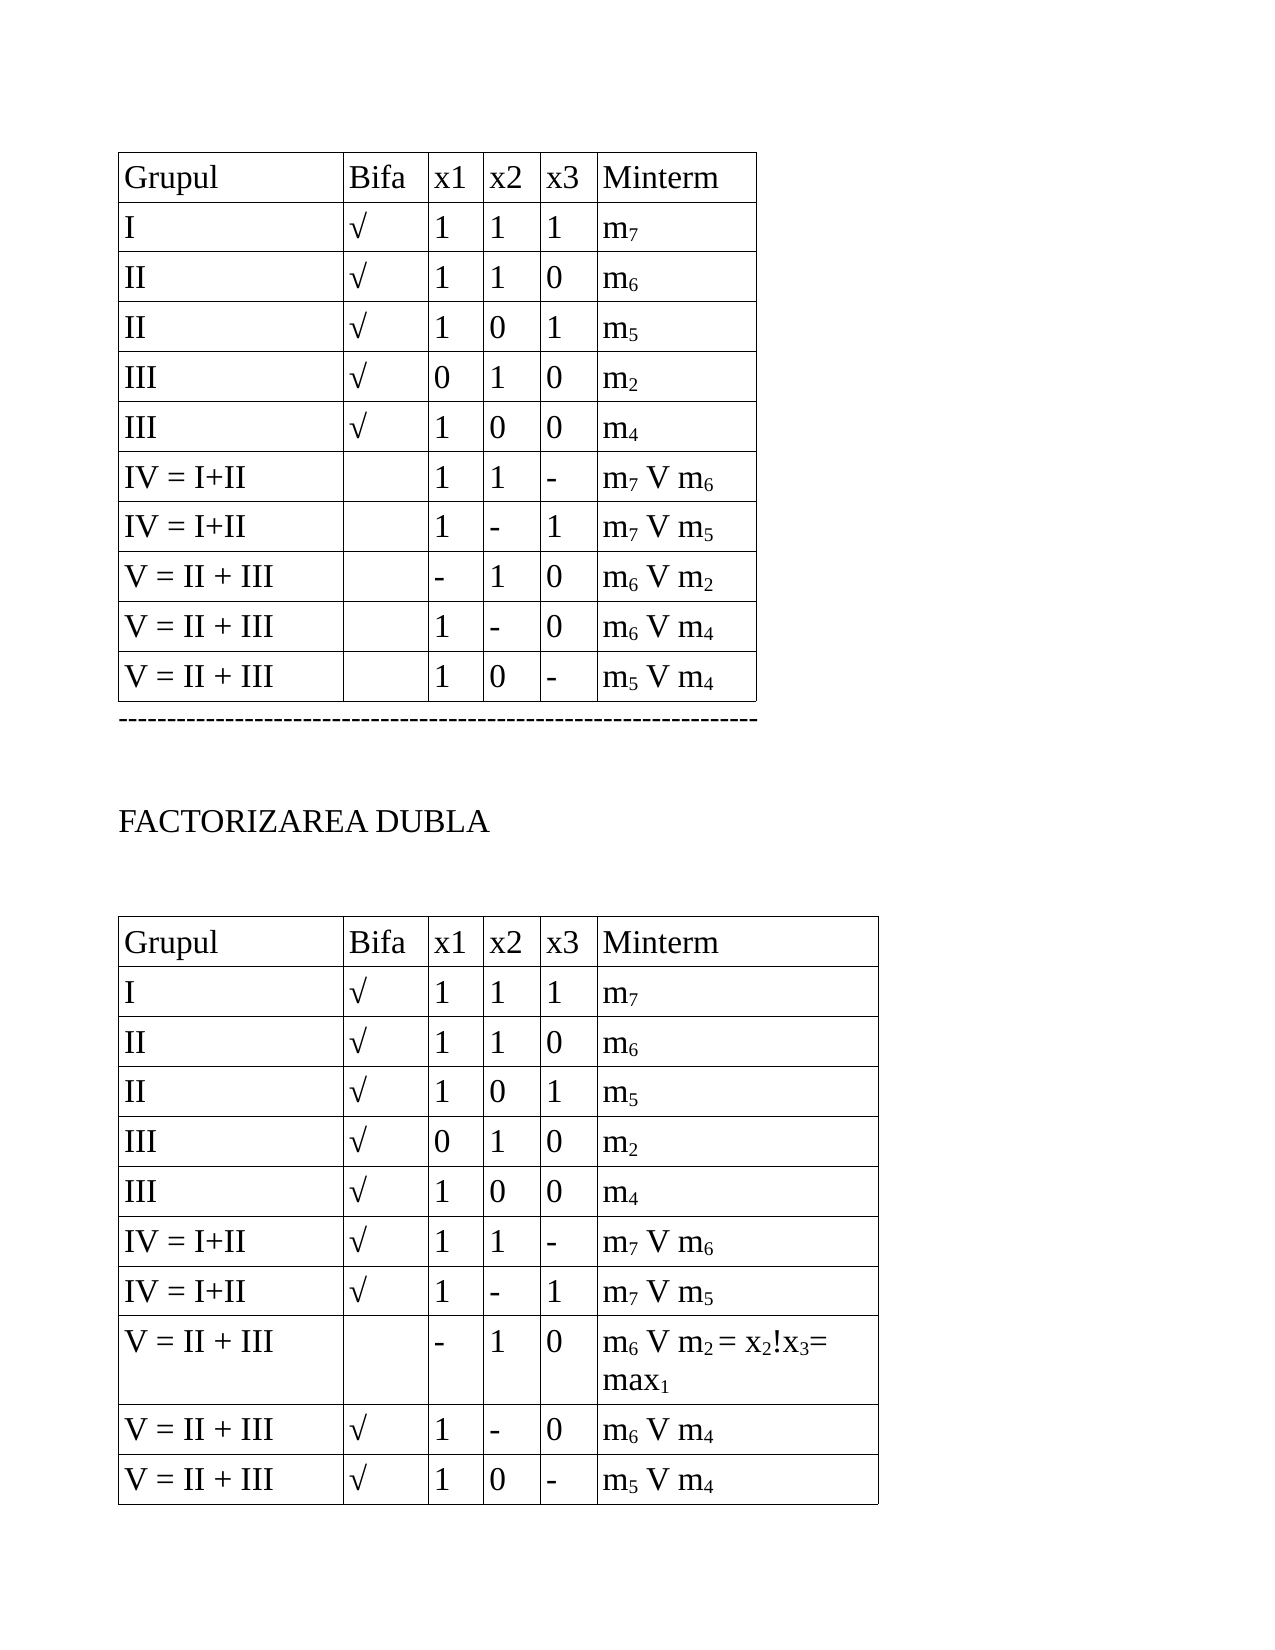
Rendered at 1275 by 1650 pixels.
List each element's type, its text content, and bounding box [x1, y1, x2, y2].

table_cell 1 [484, 352, 540, 401]
table_cell III [119, 402, 343, 451]
text ------------------------------------------------------------------ [118, 701, 1157, 734]
table_cell 1 [484, 1217, 540, 1266]
table_cell - [541, 1217, 597, 1266]
table_cell 1 [484, 1316, 540, 1404]
table_cell 0 [541, 552, 597, 601]
table_cell V = II + III [119, 1405, 343, 1453]
table_header x1 [429, 153, 483, 202]
table_cell III [119, 352, 343, 401]
table_cell m5 V m4 [598, 1455, 878, 1503]
table_cell √ [344, 402, 428, 451]
table_cell √ [344, 1167, 428, 1216]
table_header Bifa [344, 153, 428, 202]
table_cell [344, 602, 428, 651]
table_cell 1 [484, 1017, 540, 1066]
table_cell 0 [541, 352, 597, 401]
table_header x2 [484, 917, 540, 966]
table_cell m5 V m4 [598, 652, 756, 701]
text FACTORIZAREA DUBLA [118, 801, 1157, 839]
table_cell [344, 452, 428, 501]
table_cell V = II + III [119, 652, 343, 701]
table_cell V = II + III [119, 1455, 343, 1503]
table_cell [344, 552, 428, 601]
table_cell - [484, 602, 540, 651]
table_cell √ [344, 1217, 428, 1266]
table_cell √ [344, 1405, 428, 1453]
table_header x1 [429, 917, 483, 966]
table_header Bifa [344, 917, 428, 966]
table_cell 1 [541, 1067, 597, 1116]
table_cell IV = I+II [119, 1267, 343, 1315]
table_cell 0 [541, 1117, 597, 1166]
table_cell m5 [598, 1067, 878, 1116]
table_cell 1 [429, 1017, 483, 1066]
table_cell √ [344, 1017, 428, 1066]
table_cell m7 [598, 203, 756, 251]
table_cell 0 [429, 352, 483, 401]
table_cell 0 [429, 1117, 483, 1166]
table_cell 0 [484, 652, 540, 701]
table_cell m7 V m5 [598, 1267, 878, 1315]
table_cell 1 [484, 203, 540, 251]
table_header Minterm [598, 917, 878, 966]
table_cell 1 [429, 967, 483, 1016]
table_cell 1 [429, 203, 483, 251]
table_cell 1 [484, 1117, 540, 1166]
table_cell m6 V m4 [598, 1405, 878, 1453]
table_cell II [119, 302, 343, 351]
table_cell IV = I+II [119, 1217, 343, 1266]
table_header Grupul [119, 153, 343, 202]
table_cell I [119, 967, 343, 1016]
table_header x3 [541, 917, 597, 966]
table_cell √ [344, 1117, 428, 1166]
table_cell - [484, 1405, 540, 1453]
table_cell III [119, 1167, 343, 1216]
table_cell 1 [484, 967, 540, 1016]
table_header Minterm [598, 153, 756, 202]
table_cell 1 [429, 302, 483, 351]
table_cell - [429, 552, 483, 601]
table_cell V = II + III [119, 552, 343, 601]
table_cell √ [344, 967, 428, 1016]
table_cell 1 [429, 1405, 483, 1453]
table_cell 1 [429, 452, 483, 501]
table_cell - [541, 652, 597, 701]
table_cell m4 [598, 402, 756, 451]
table_cell 1 [541, 302, 597, 351]
table_cell m5 [598, 302, 756, 351]
table_cell √ [344, 1067, 428, 1116]
table_cell m6 [598, 252, 756, 301]
table_cell - [541, 452, 597, 501]
table_cell 1 [541, 967, 597, 1016]
table_cell 1 [429, 252, 483, 301]
table_cell √ [344, 1455, 428, 1503]
table_cell m2 [598, 352, 756, 401]
table_header x2 [484, 153, 540, 202]
table_cell V = II + III [119, 1316, 343, 1404]
table_cell I [119, 203, 343, 251]
table_cell [344, 652, 428, 701]
table_cell m4 [598, 1167, 878, 1216]
table_cell √ [344, 203, 428, 251]
table_cell 1 [429, 1167, 483, 1216]
table_cell 0 [541, 1405, 597, 1453]
table_cell 1 [429, 402, 483, 451]
table_cell 1 [429, 1267, 483, 1315]
table_cell 0 [541, 602, 597, 651]
table_cell √ [344, 252, 428, 301]
table_cell V = II + III [119, 602, 343, 651]
table_cell 0 [484, 1067, 540, 1116]
table_cell 0 [541, 1017, 597, 1066]
table_cell m7 V m5 [598, 502, 756, 551]
table_cell II [119, 1067, 343, 1116]
table_cell √ [344, 1267, 428, 1315]
table_cell 1 [429, 502, 483, 551]
table_cell m7 V m6 [598, 452, 756, 501]
table_cell 0 [484, 402, 540, 451]
table_cell 1 [429, 602, 483, 651]
table_cell 1 [541, 502, 597, 551]
table_cell IV = I+II [119, 452, 343, 501]
table_cell - [484, 1267, 540, 1315]
table_cell 0 [484, 1167, 540, 1216]
table_cell 1 [484, 552, 540, 601]
table_cell 0 [484, 302, 540, 351]
table_cell II [119, 1017, 343, 1066]
table_cell [344, 502, 428, 551]
table_cell - [429, 1316, 483, 1404]
table_cell - [484, 502, 540, 551]
table_cell √ [344, 352, 428, 401]
table_cell 1 [429, 1455, 483, 1503]
table_cell m6 [598, 1017, 878, 1066]
table_cell 1 [541, 203, 597, 251]
table_cell 0 [541, 1316, 597, 1404]
table_header Grupul [119, 917, 343, 966]
table_cell √ [344, 302, 428, 351]
table_header x3 [541, 153, 597, 202]
table_cell [344, 1316, 428, 1404]
table_cell 1 [484, 252, 540, 301]
table_cell - [541, 1455, 597, 1503]
table_cell 1 [429, 652, 483, 701]
table_cell 1 [541, 1267, 597, 1315]
table_cell II [119, 252, 343, 301]
table_cell 0 [484, 1455, 540, 1503]
table_cell m6 V m2 [598, 552, 756, 601]
table_cell 1 [429, 1217, 483, 1266]
table_cell 0 [541, 1167, 597, 1216]
table_cell m6 V m2 = x2!x3= max1 [598, 1316, 878, 1404]
table_cell 0 [541, 402, 597, 451]
table_cell m2 [598, 1117, 878, 1166]
table_cell m6 V m4 [598, 602, 756, 651]
table_cell 1 [429, 1067, 483, 1116]
table_cell IV = I+II [119, 502, 343, 551]
table_cell III [119, 1117, 343, 1166]
table_cell 0 [541, 252, 597, 301]
table_cell m7 [598, 967, 878, 1016]
table_cell m7 V m6 [598, 1217, 878, 1266]
table_cell 1 [484, 452, 540, 501]
